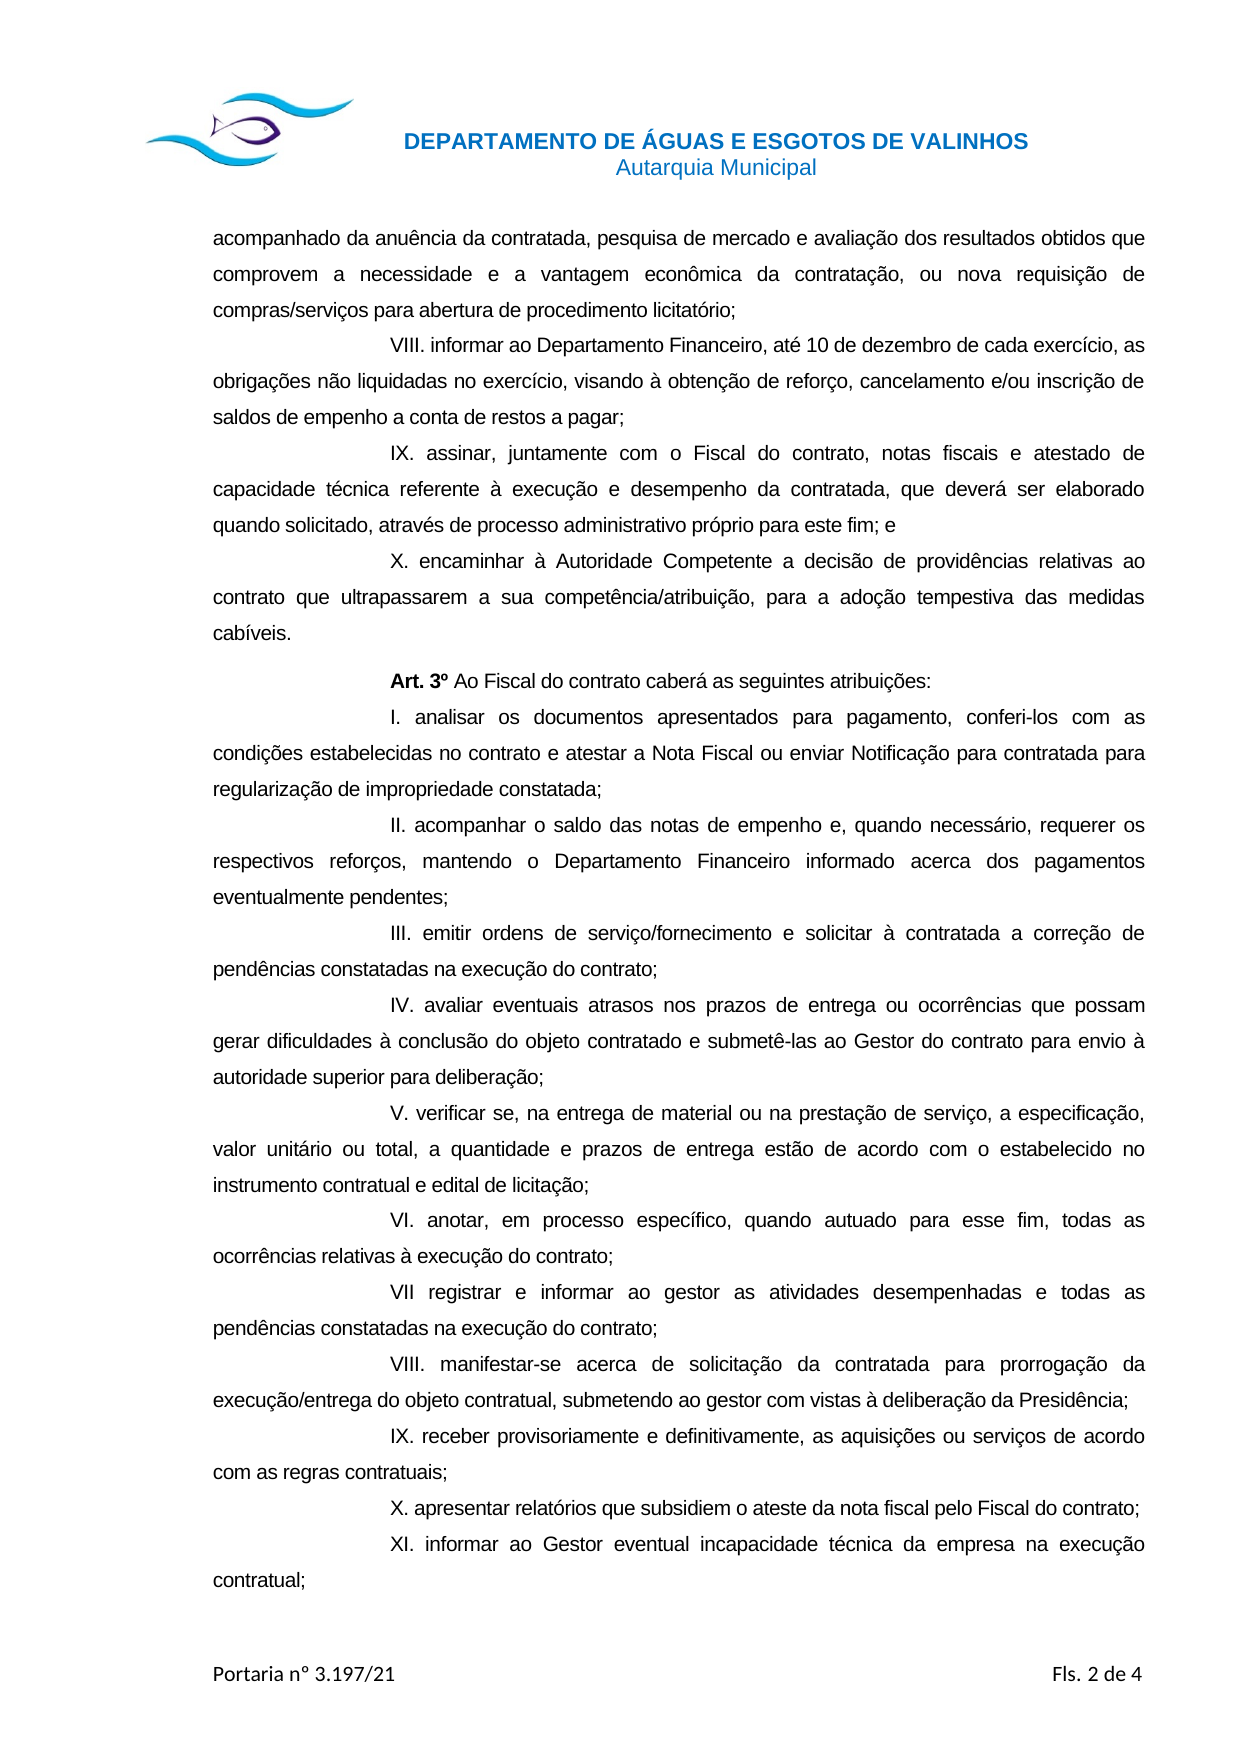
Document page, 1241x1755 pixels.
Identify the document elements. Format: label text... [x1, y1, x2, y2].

text XI. informar ao Gestor eventual incapacidade técnica da empresa na execução contratual; [213, 1532, 1146, 1592]
text VIII. manifestar-se acerca de solicitação da contratada para prorrogação da execução/entrega do objeto contratual, submetendo ao gestor com vistas à deliberação da Presidência; [213, 1352, 1146, 1412]
text acompanhado da anuência da contratada, pesquisa de mercado e avaliação dos resultados obtidos que comprovem a necessidade e a vantagem econômica da contratação, ou nova requisição de compras/serviços para abertura de procedimento licitatório; [213, 226, 1146, 321]
text IX. receber provisoriamente e definitivamente, as aquisições ou serviços de acordo com as regras contratuais; [213, 1424, 1146, 1484]
text Art. 3º Ao Fiscal do contrato caberá as seguintes atribuições: [213, 669, 1146, 693]
text IX. assinar, juntamente com o Fiscal do contrato, notas fiscais e atestado de capacidade técnica referente à execução e desempenho da contratada, que deverá ser elaborado quando solicitado, através de processo administrativo próprio para este fim; e [213, 441, 1146, 537]
text II. acompanhar o saldo das notas de empenho e, quando necessário, requerer os respectivos reforços, mantendo o Departamento Financeiro informado acerca dos pagamentos eventualmente pendentes; [213, 813, 1146, 909]
text I. analisar os documentos apresentados para pagamento, conferi-los com as condições estabelecidas no contrato e atestar a Nota Fiscal ou enviar Notificação para contratada para regularização de impropriedade constatada; [213, 705, 1146, 801]
text IV. avaliar eventuais atrasos nos prazos de entrega ou ocorrências que possam gerar dificuldades à conclusão do objeto contratado e submetê-las ao Gestor do contrato para envio à autoridade superior para deliberação; [213, 993, 1146, 1088]
text X. encaminhar à Autoridade Competente a decisão de providências relativas ao contrato que ultrapassarem a sua competência/atribuição, para a adoção tempestiva das medidas cabíveis. [213, 549, 1146, 645]
text V. verificar se, na entrega de material ou na prestação de serviço, a especificação, valor unitário ou total, a quantidade e prazos de entrega estão de acordo com o estabelecido no instrumento contratual e edital de licitação; [213, 1101, 1146, 1196]
text X. apresentar relatórios que subsidiem o ateste da nota fiscal pelo Fiscal do contrato; [213, 1496, 1146, 1520]
text VII registrar e informar ao gestor as atividades desempenhadas e todas as pendências constatadas na execução do contrato; [213, 1280, 1146, 1340]
text VIII. informar ao Departamento Financeiro, até 10 de dezembro de cada exercício, as obrigações não liquidadas no exercício, visando à obtenção de reforço, cancelamento e/ou inscrição de saldos de empenho a conta de restos a pagar; [213, 333, 1146, 429]
text VI. anotar, em processo específico, quando autuado para esse fim, todas as ocorrências relativas à execução do contrato; [213, 1208, 1146, 1268]
text III. emitir ordens de serviço/fornecimento e solicitar à contratada a correção de pendências constatadas na execução do contrato; [213, 921, 1146, 981]
